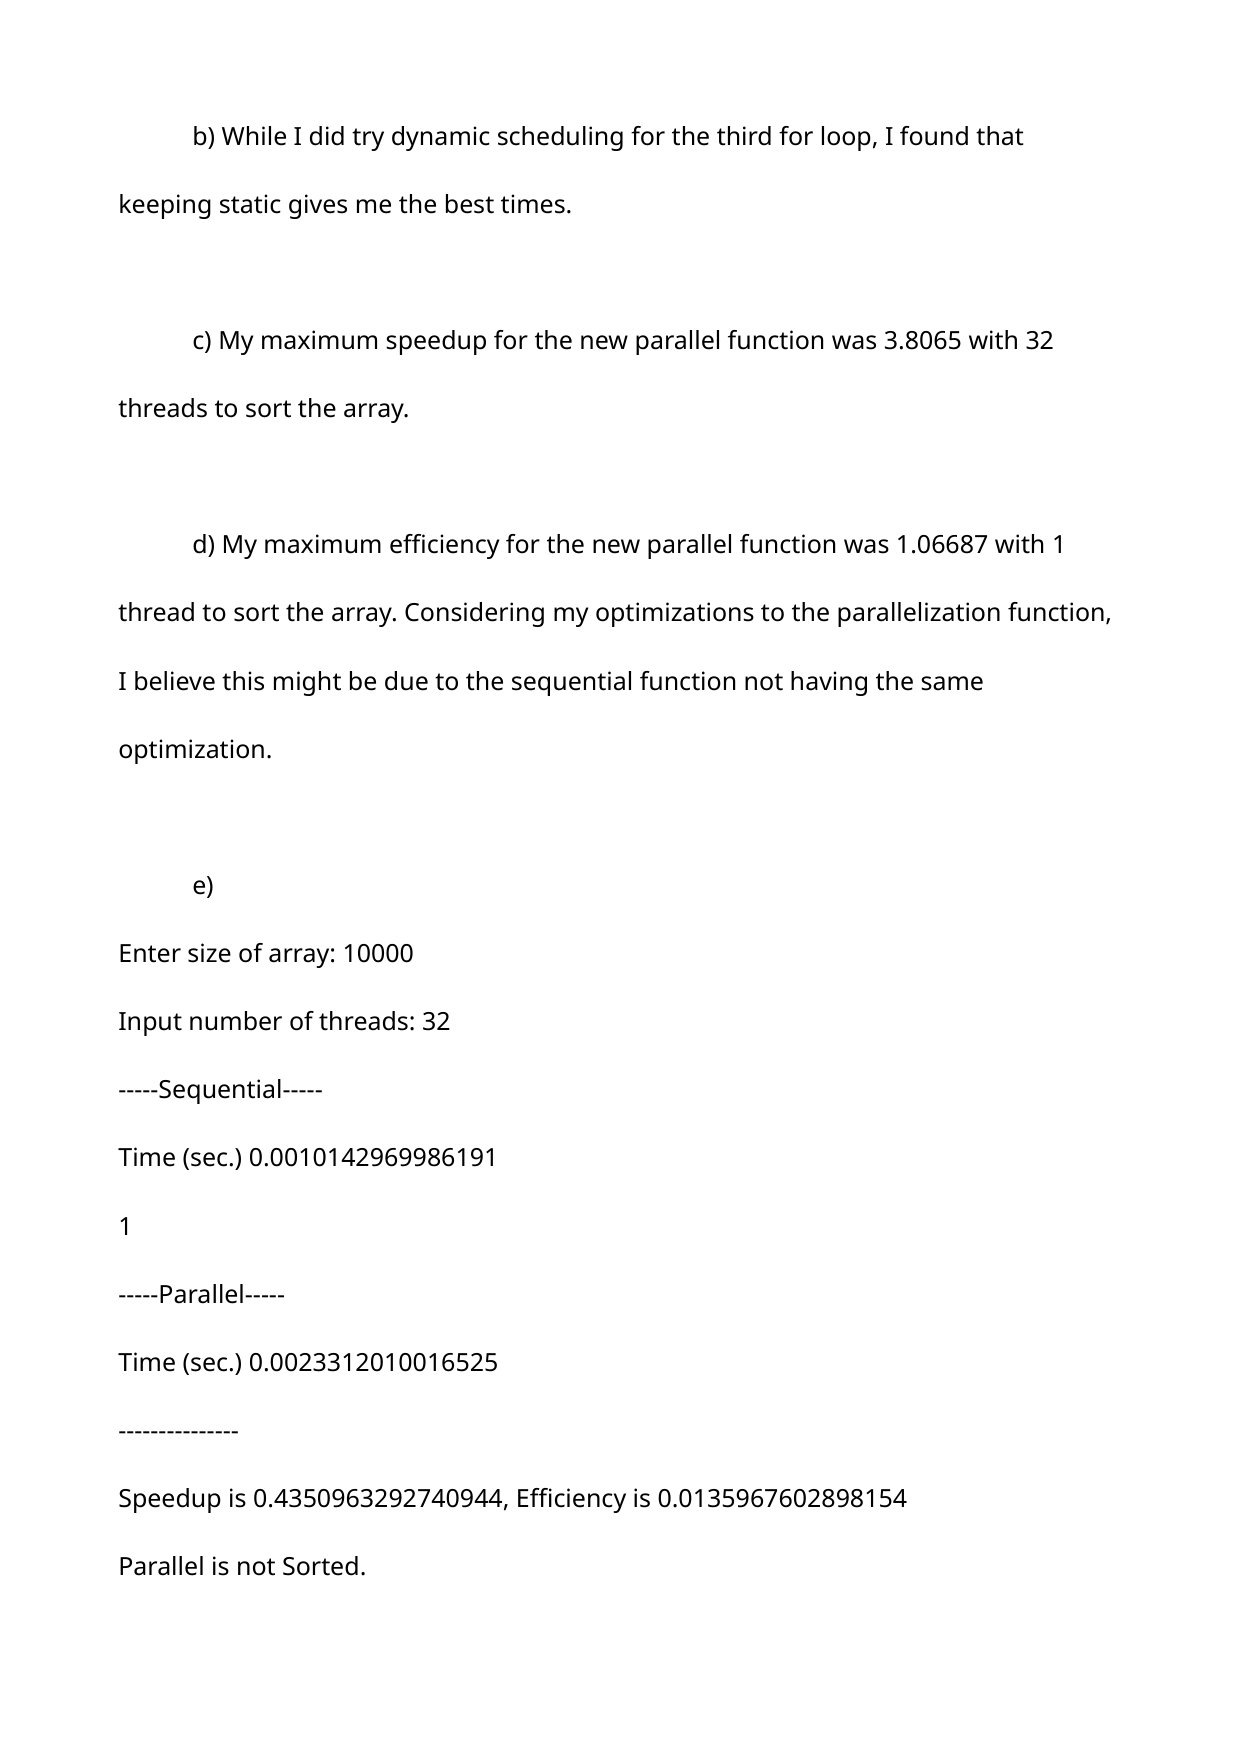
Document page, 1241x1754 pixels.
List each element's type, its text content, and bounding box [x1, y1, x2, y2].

text Parallel is not Sorted. [118, 1549, 1122, 1583]
text d) My maximum efficiency for the new parallel function was 1.06687 with 1 thread to sort the array. Considering my optimizations to the parallelization function, I believe this might be due to the sequential function not having the same optimization. [118, 527, 1122, 765]
text c) My maximum speedup for the new parallel function was 3.8065 with 32 threads to sort the array. [118, 322, 1122, 425]
text 1 [118, 1208, 1122, 1242]
text b) While I did try dynamic scheduling for the third for loop, I found that keeping static gives me the best times. [118, 118, 1122, 220]
text Time (sec.) 0.0010142969986191 [118, 1140, 1122, 1174]
text --------------- [118, 1412, 1122, 1447]
text Time (sec.) 0.0023312010016525 [118, 1344, 1122, 1378]
text Speedup is 0.4350963292740944, Efficiency is 0.0135967602898154 [118, 1481, 1122, 1515]
text Enter size of array: 10000 [118, 936, 1122, 970]
text -----Parallel----- [118, 1276, 1122, 1310]
text e) [118, 867, 1122, 902]
text Input number of threads: 32 [118, 1004, 1122, 1038]
text -----Sequential----- [118, 1072, 1122, 1106]
